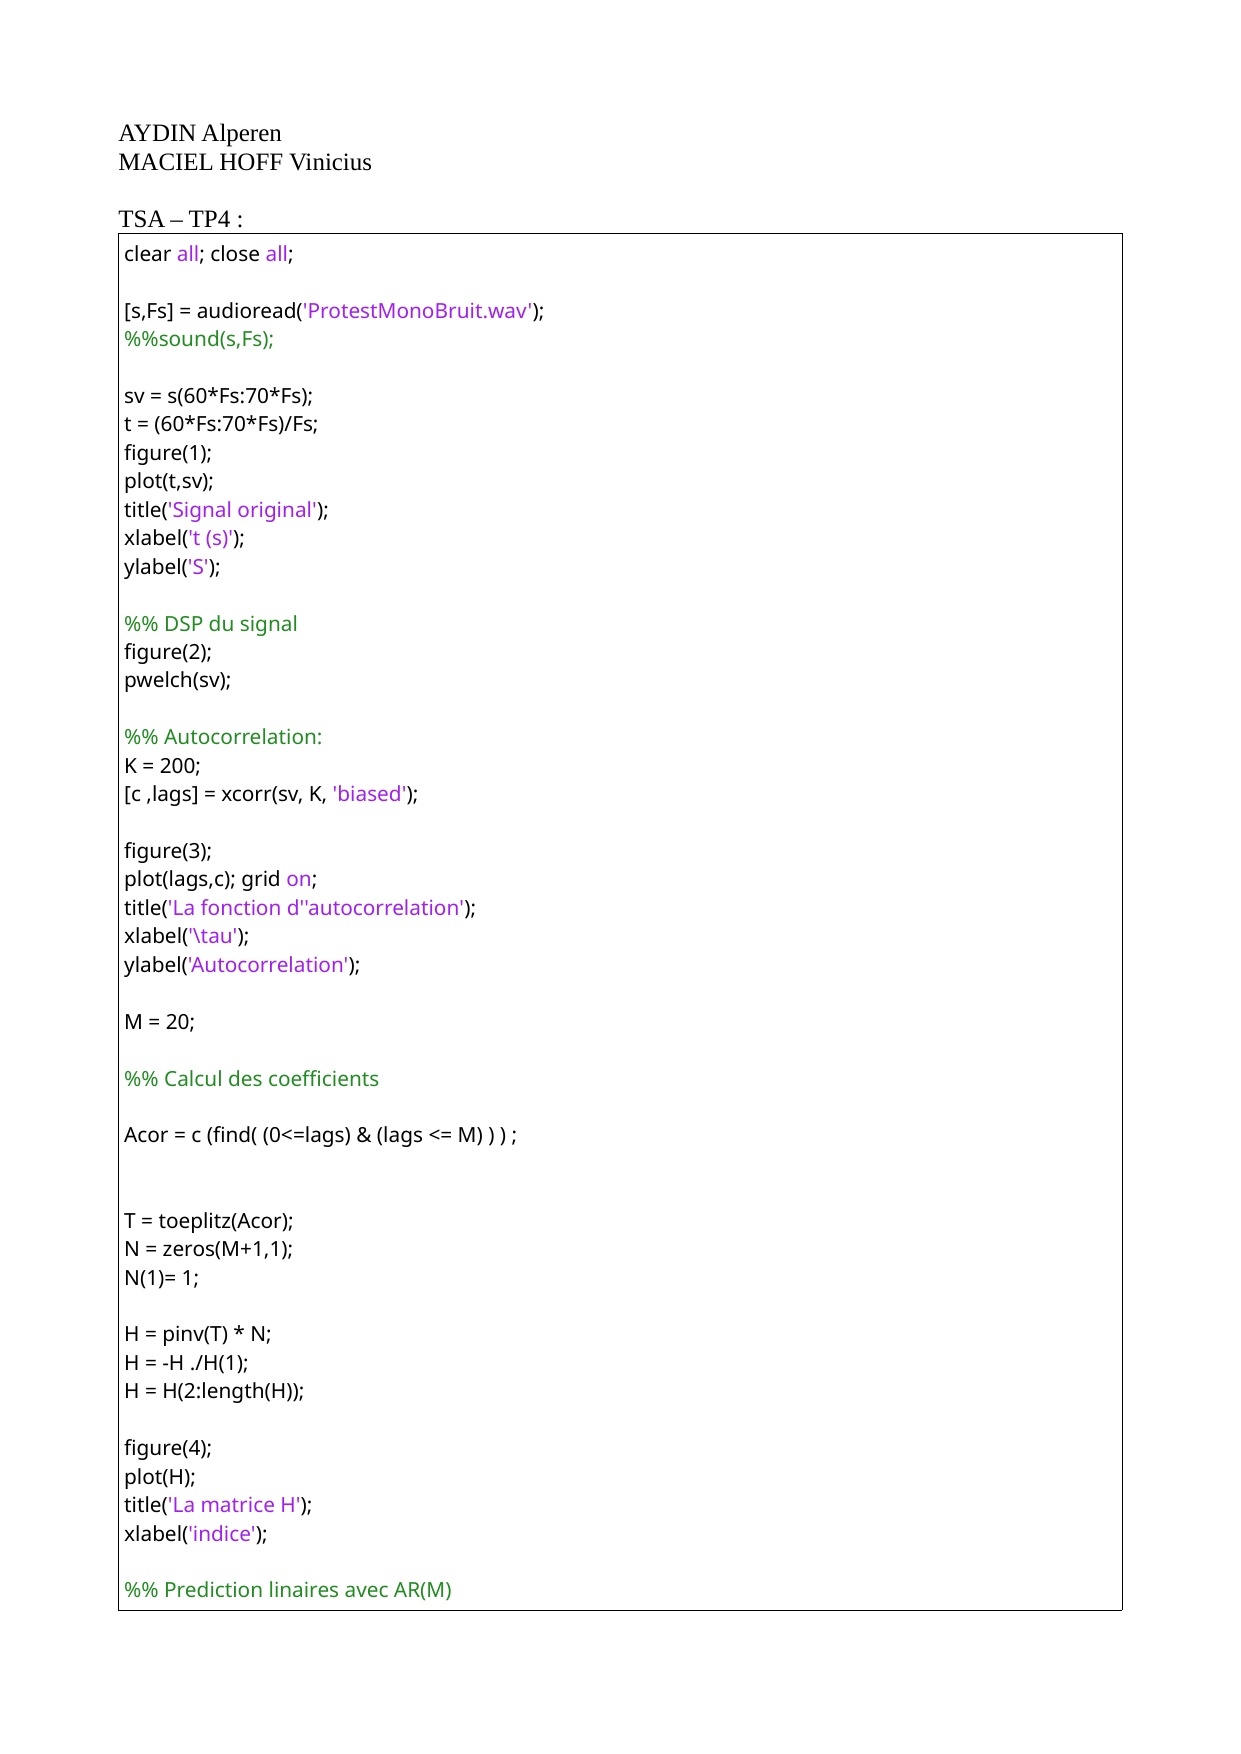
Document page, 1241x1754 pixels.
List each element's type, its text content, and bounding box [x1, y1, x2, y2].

table_header clear all; close all; [s,Fs] = audioread('ProtestMonoBruit.wav'); %%sound(s,Fs); sv = s(60*Fs:70*Fs); t = (60*Fs:70*Fs)/Fs; figure(1); plot(t,sv); title('Signal original'); xlabel('t (s)'); ylabel('S'); %% DSP du signal figure(2); pwelch(sv); %% Autocorrelation: K = 200; [c ,lags] = xcorr(sv, K, 'biased'); figure(3); plot(lags,c); grid on; title('La fonction d''autocorrelation'); xlabel('\tau'); ylabel('Autocorrelation'); M = 20; %% Calcul des coefficients Acor = c (find( (0<=lags) & (lags <= M) ) ) ; T = toeplitz(Acor); N = zeros(M+1,1); N(1)= 1; H = pinv(T) * N; H = -H ./H(1); H = H(2:length(H)); figure(4); plot(H); title('La matrice H'); xlabel('indice'); %% Prediction linaires avec AR(M) [119, 234, 1122, 1610]
text AYDIN Alperen [118, 118, 1122, 147]
text MACIEL HOFF Vinicius [118, 147, 1122, 176]
text TSA – TP4 : [118, 204, 1122, 233]
